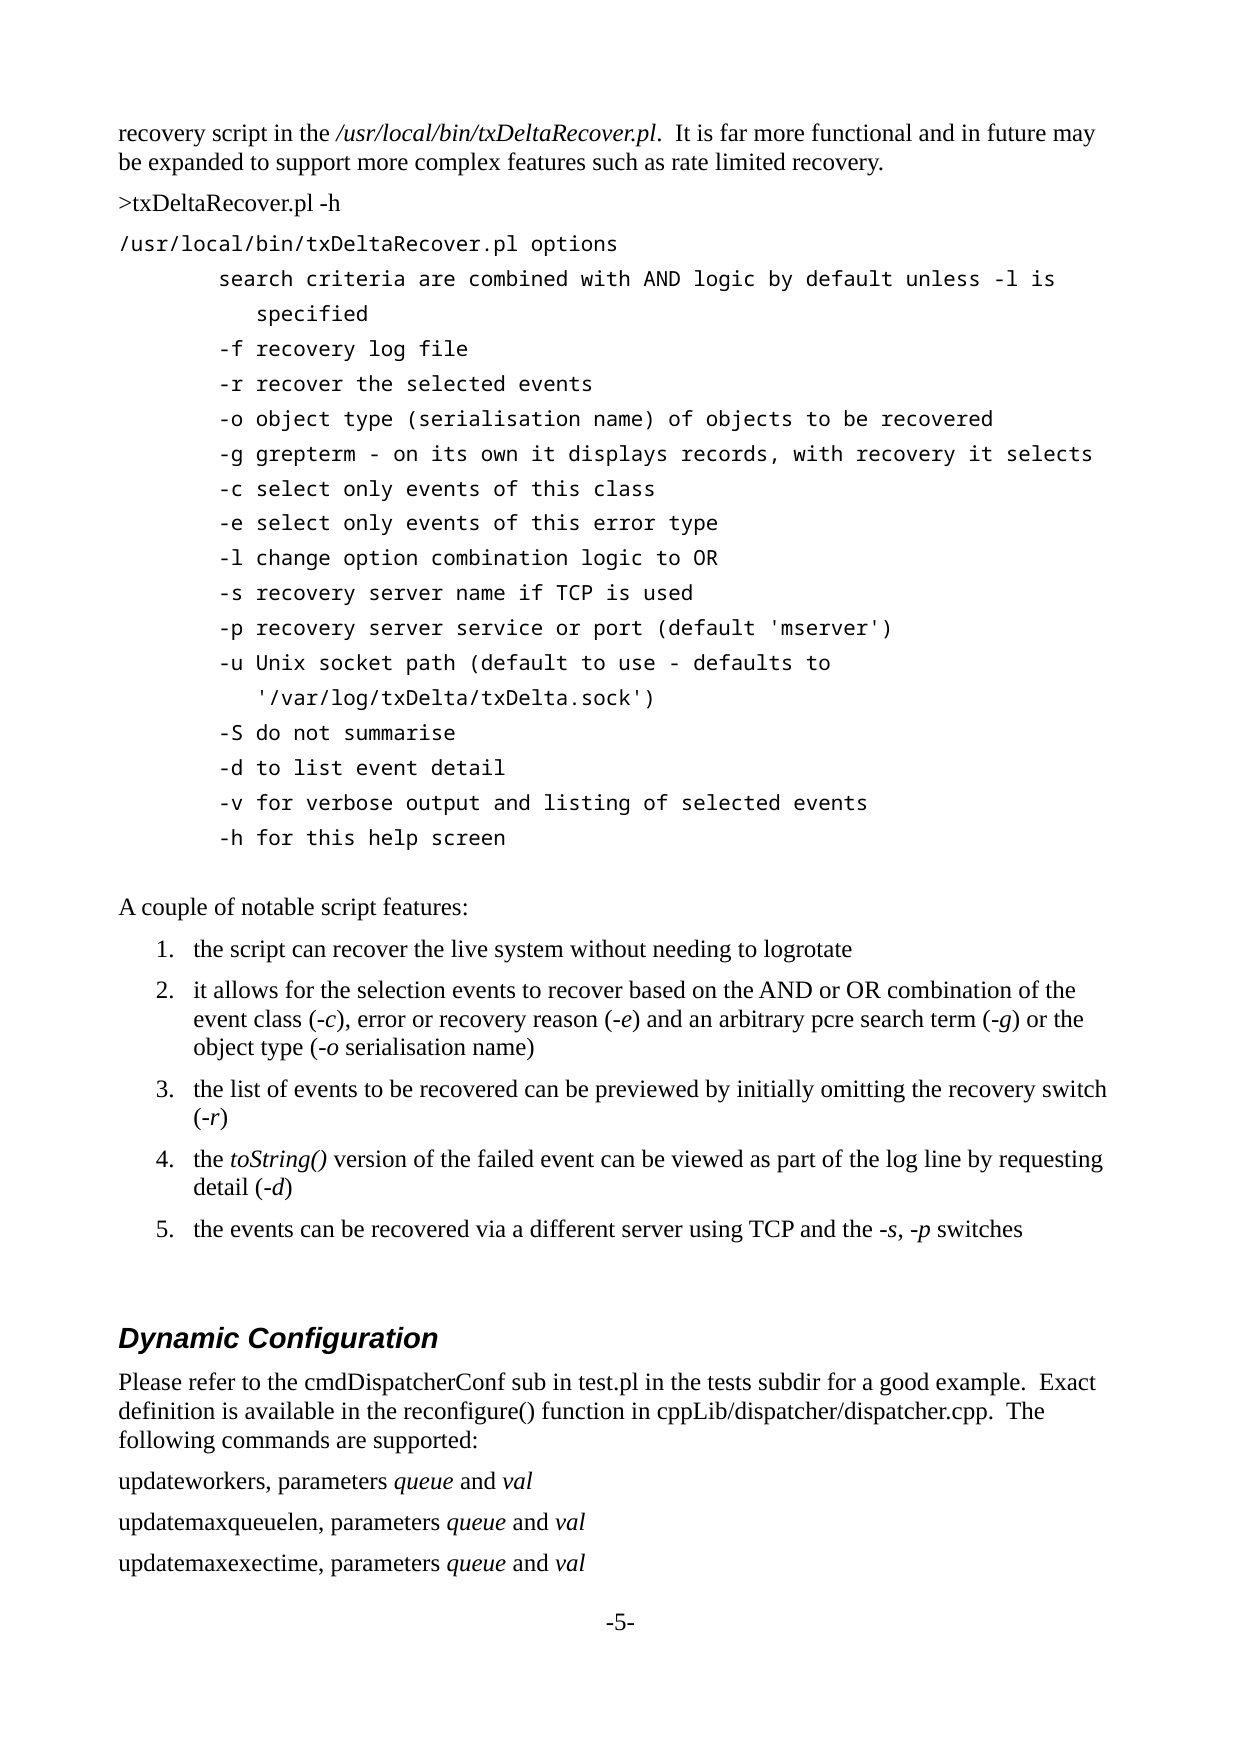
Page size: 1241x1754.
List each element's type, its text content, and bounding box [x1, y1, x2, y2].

text >txDeltaRecover.pl -h [118, 188, 1122, 217]
text recovery script in the /usr/local/bin/txDeltaRecover.pl. It is far more functional and in future may be expanded to support more complex features such as rate limited recovery. [118, 118, 1122, 176]
list the toString() version of the failed event can be viewed as part of the log line by requesting detail (-d) [156, 1144, 1122, 1201]
text -l change option combination logic to OR [118, 543, 1122, 572]
text /usr/local/bin/txDeltaRecover.pl options [118, 229, 1122, 258]
text specified [118, 299, 1122, 328]
list it allows for the selection events to recover based on the AND or OR combination of the event class (-c), error or recovery reason (-e) and an arbitrary pcre search term (-g) or the object type (-o serialisation name) [156, 975, 1122, 1061]
text search criteria are combined with AND logic by default unless -l is [118, 264, 1122, 293]
text -d to list event detail [118, 753, 1122, 781]
text updatemaxexectime, parameters queue and val [118, 1548, 1122, 1577]
subtitle Dynamic Configuration [118, 1321, 1122, 1355]
text A couple of notable script features: [118, 892, 1122, 921]
text -h for this help screen [118, 823, 1122, 851]
list the list of events to be recovered can be previewed by initially omitting the recovery switch (-r) [156, 1074, 1122, 1131]
list the events can be recovered via a different server using TCP and the -s, -p switches [156, 1214, 1122, 1242]
text -S do not summarise [118, 718, 1122, 746]
text -o object type (serialisation name) of objects to be recovered [118, 404, 1122, 432]
text -f recovery log file [118, 334, 1122, 362]
text updateworkers, parameters queue and val [118, 1466, 1122, 1495]
text -p recovery server service or port (default 'mserver') [118, 613, 1122, 642]
text -e select only events of this error type [118, 508, 1122, 537]
list the script can recover the live system without needing to logrotate [156, 934, 1122, 962]
text '/var/log/txDelta/txDelta.sock') [118, 683, 1122, 711]
text -r recover the selected events [118, 369, 1122, 397]
text -u Unix socket path (default to use - defaults to [118, 648, 1122, 677]
text updatemaxqueuelen, parameters queue and val [118, 1507, 1122, 1536]
text -v for verbose output and listing of selected events [118, 788, 1122, 816]
text -c select only events of this class [118, 474, 1122, 502]
text -s recovery server name if TCP is used [118, 578, 1122, 607]
text -g grepterm - on its own it displays records, with recovery it selects [118, 439, 1122, 467]
text Please refer to the cmdDispatcherConf sub in test.pl in the tests subdir for a good example. Exact definition is available in the reconfigure() function in cppLib/dispatcher/dispatcher.cpp. The following commands are supported: [118, 1367, 1122, 1453]
